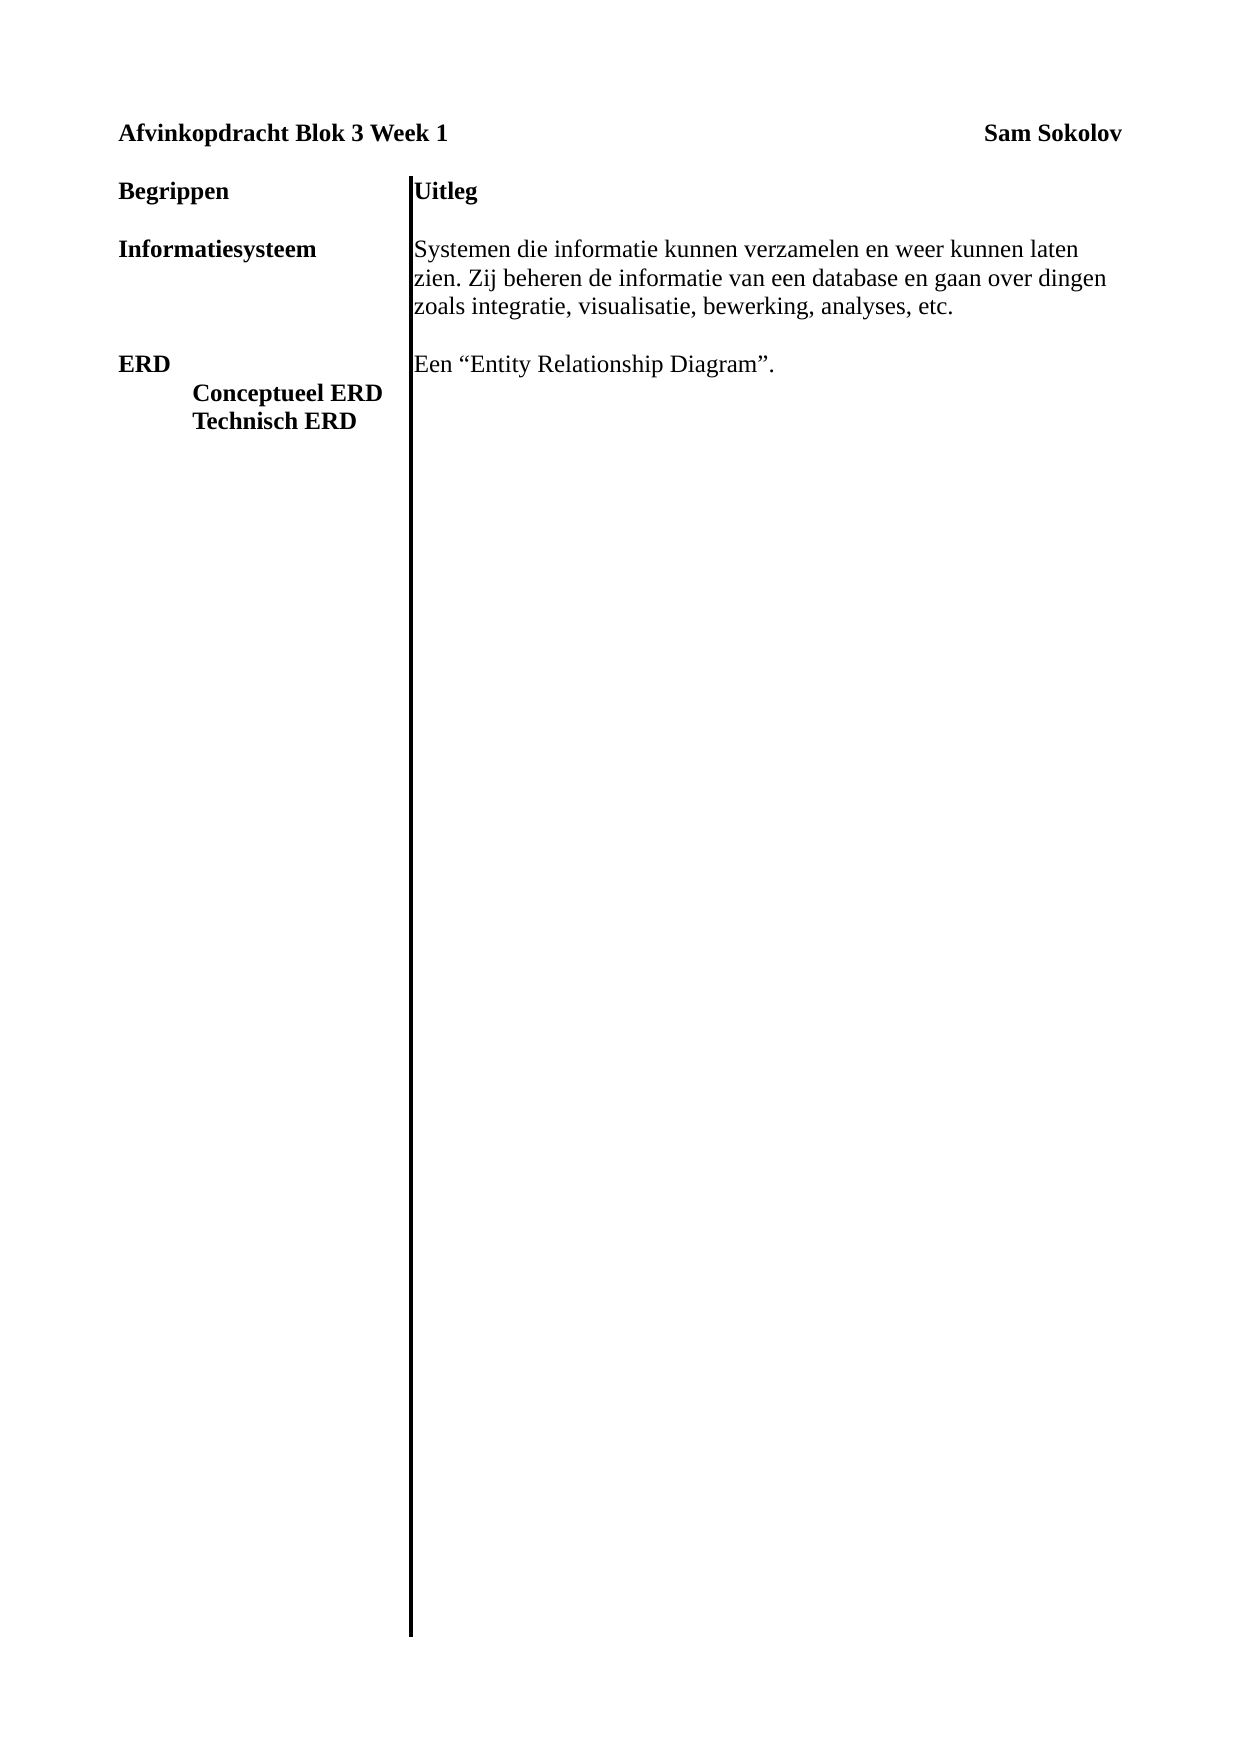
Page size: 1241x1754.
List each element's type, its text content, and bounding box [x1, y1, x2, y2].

text Uitleg [414, 176, 1122, 205]
text Informatiesysteem [118, 234, 407, 263]
text Technisch ERD [118, 406, 407, 435]
text Een “Entity Relationship Diagram”. [414, 349, 1122, 378]
text ERD [118, 349, 407, 378]
text Begrippen [118, 176, 407, 205]
text Conceptueel ERD [118, 378, 407, 406]
text Systemen die informatie kunnen verzamelen en weer kunnen laten zien. Zij beheren de informatie van een database en gaan over dingen zoals integratie, visualisatie, bewerking, analyses, etc. [414, 234, 1122, 320]
